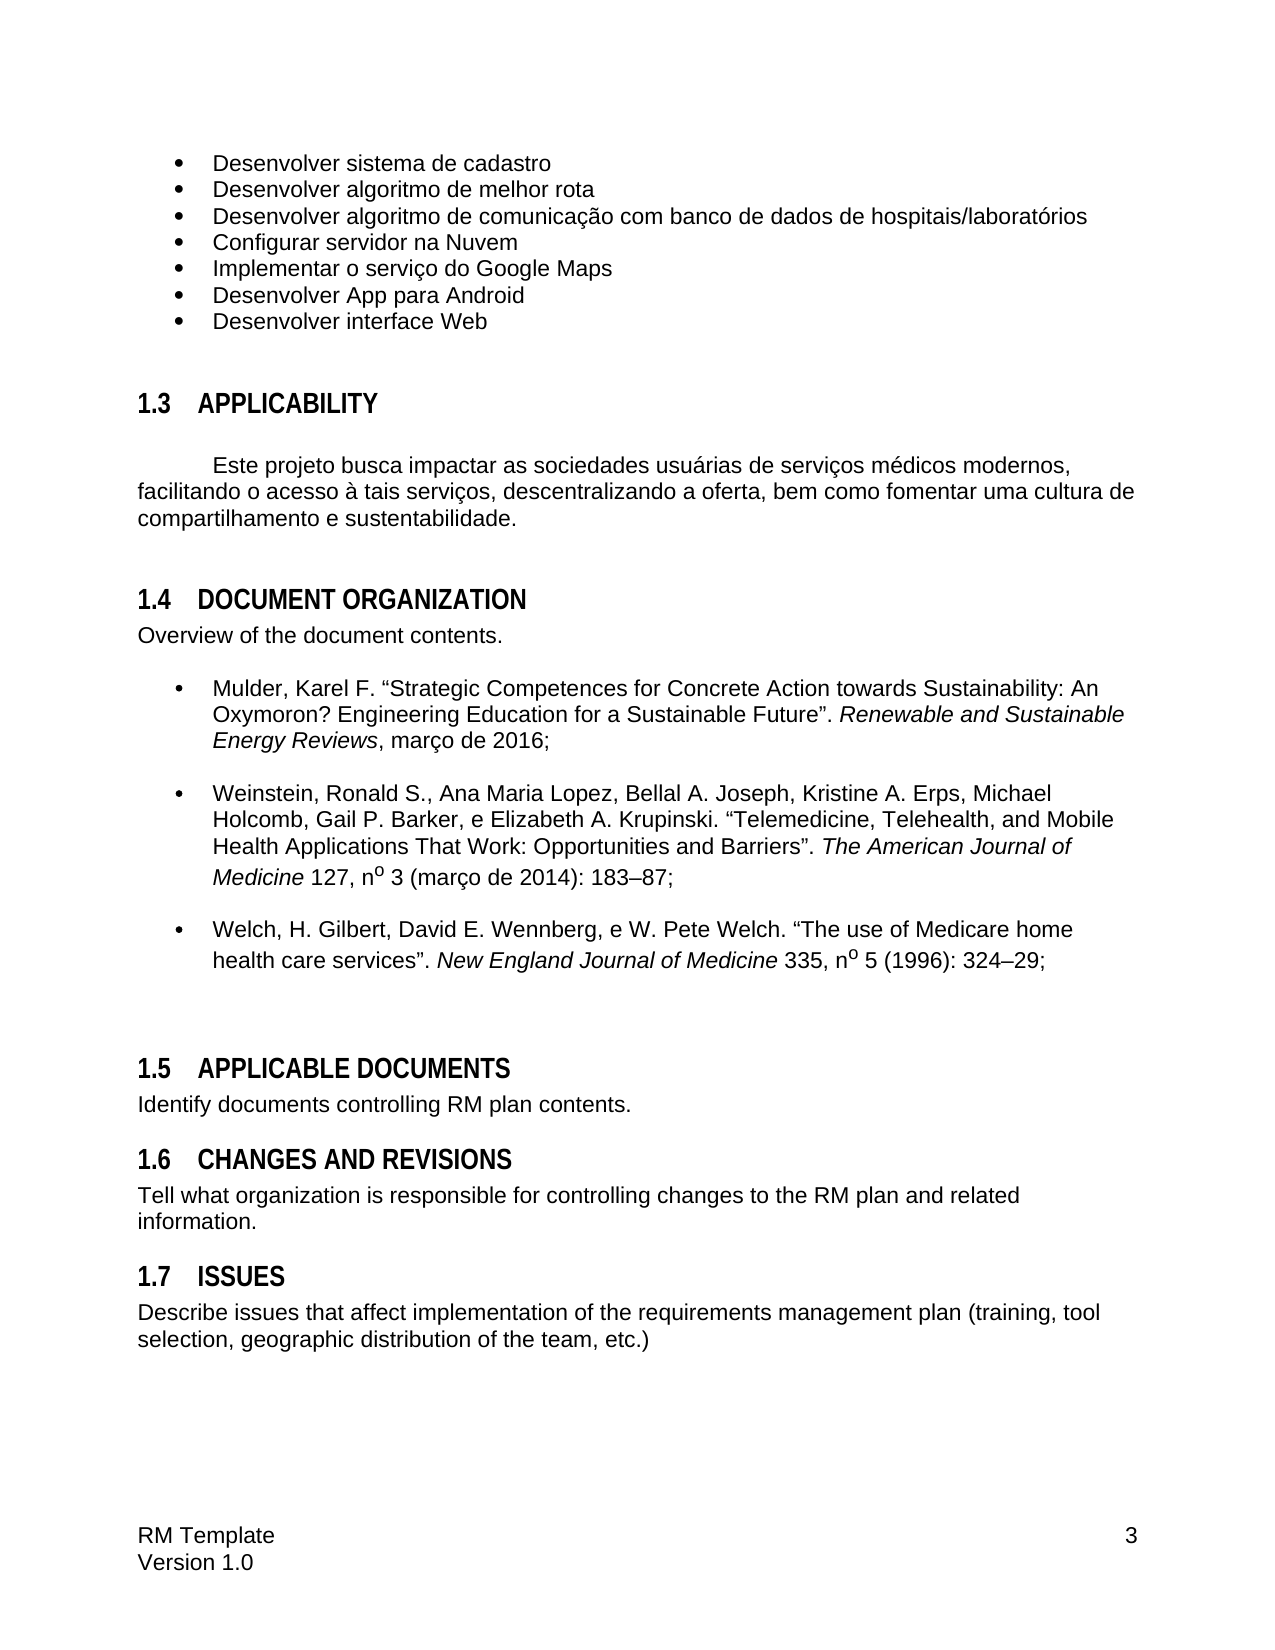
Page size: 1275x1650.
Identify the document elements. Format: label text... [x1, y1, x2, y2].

text Overview of the document contents. [137, 622, 1138, 648]
list Desenvolver interface Web [175, 308, 1138, 334]
subtitle Applicability [137, 386, 1138, 419]
text Describe issues that affect implementation of the requirements management plan (training, tool selection, geographic distribution of the team, etc.) [137, 1299, 1138, 1352]
list Configurar servidor na Nuvem [175, 229, 1138, 255]
list Desenvolver sistema de cadastro [175, 150, 1138, 176]
list Mulder, Karel F. “Strategic Competences for Concrete Action towards Sustainability: An Oxymoron? Engineering Education for a Sustainable Future”. Renewable and Sustainable Energy Reviews, março de 2016; [175, 675, 1138, 754]
list Weinstein, Ronald S., Ana Maria Lopez, Bellal A. Joseph, Kristine A. Erps, Michael Holcomb, Gail P. Barker, e Elizabeth A. Krupinski. “Telemedicine, Telehealth, and Mobile Health Applications That Work: Opportunities and Barriers”. The American Journal of Medicine 127, no 3 (março de 2014): 183–87; [175, 780, 1138, 890]
text Identify documents controlling RM plan contents. [137, 1091, 1138, 1117]
text Tell what organization is responsible for controlling changes to the RM plan and related information. [137, 1182, 1138, 1234]
list Desenvolver App para Android [175, 282, 1138, 308]
subtitle Document Organization [137, 582, 1138, 616]
subtitle Applicable Documents [137, 1051, 1138, 1084]
subtitle Changes and Revisions [137, 1142, 1138, 1176]
list Implementar o serviço do Google Maps [175, 255, 1138, 282]
list Desenvolver algoritmo de melhor rota [175, 176, 1138, 203]
list Welch, H. Gilbert, David E. Wennberg, e W. Pete Welch. “The use of Medicare home health care services”. New England Journal of Medicine 335, no 5 (1996): 324–29; [175, 916, 1138, 973]
list Desenvolver algoritmo de comunicação com banco de dados de hospitais/laboratórios [175, 203, 1138, 229]
subtitle Issues [137, 1259, 1138, 1293]
text Este projeto busca impactar as sociedades usuárias de serviços médicos modernos, facilitando o acesso à tais serviços, descentralizando a oferta, bem como fomentar uma cultura de compartilhamento e sustentabilidade. [137, 452, 1138, 531]
